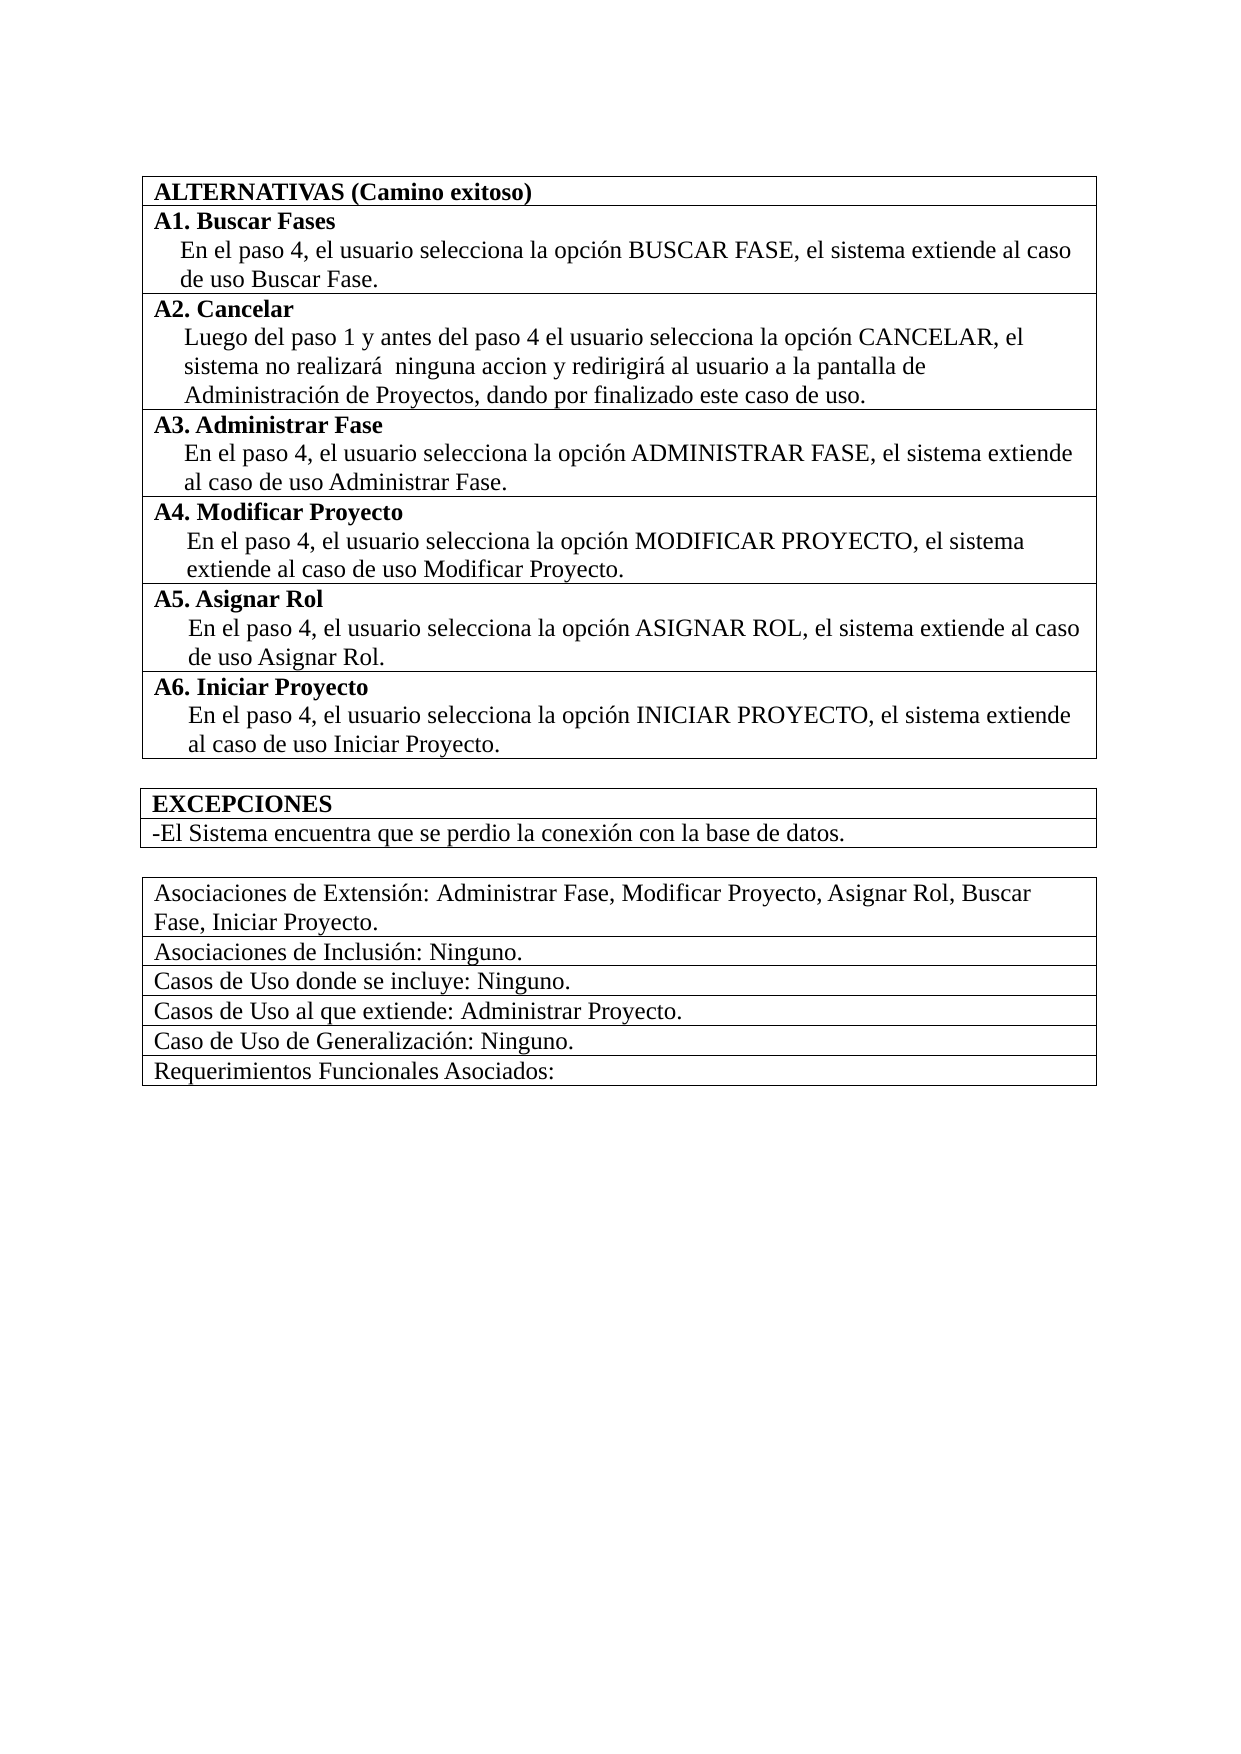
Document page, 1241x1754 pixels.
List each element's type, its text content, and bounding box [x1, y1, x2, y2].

table_cell Casos de Uso donde se incluye: Ninguno. [143, 966, 1096, 995]
table_cell -El Sistema encuentra que se perdio la conexión con la base de datos. [141, 819, 1096, 847]
table_cell Casos de Uso al que extiende: Administrar Proyecto. [143, 996, 1096, 1025]
table_cell A5. Asignar Rol En el paso 4, el usuario selecciona la opción ASIGNAR ROL, el sistema extiende al caso de uso Asignar Rol. [143, 584, 1096, 671]
table_cell Caso de Uso de Generalización: Ninguno. [143, 1026, 1096, 1055]
table_cell A3. Administrar Fase En el paso 4, el usuario selecciona la opción ADMINISTRAR FASE, el sistema extiende al caso de uso Administrar Fase. [143, 410, 1096, 496]
table_header EXCEPCIONES [141, 789, 1096, 817]
table_cell A4. Modificar Proyecto En el paso 4, el usuario selecciona la opción MODIFICAR PROYECTO, el sistema extiende al caso de uso Modificar Proyecto. [143, 497, 1096, 583]
table_cell Asociaciones de Inclusión: Ninguno. [143, 937, 1096, 965]
table_header Asociaciones de Extensión: Administrar Fase, Modificar Proyecto, Asignar Rol, Buscar Fase, Iniciar Proyecto. [143, 878, 1096, 936]
table_cell A1. Buscar Fases En el paso 4, el usuario selecciona la opción BUSCAR FASE, el sistema extiende al caso de uso Buscar Fase. [143, 206, 1096, 293]
table_cell Requerimientos Funcionales Asociados: [143, 1056, 1096, 1084]
table_cell A6. Iniciar Proyecto En el paso 4, el usuario selecciona la opción INICIAR PROYECTO, el sistema extiende al caso de uso Iniciar Proyecto. [143, 672, 1096, 758]
table_cell A2. Cancelar Luego del paso 1 y antes del paso 4 el usuario selecciona la opción CANCELAR, el sistema no realizará ninguna accion y redirigirá al usuario a la pantalla de Administración de Proyectos, dando por finalizado este caso de uso. [143, 294, 1096, 409]
table_header ALTERNATIVAS (Camino exitoso) [143, 177, 1096, 205]
